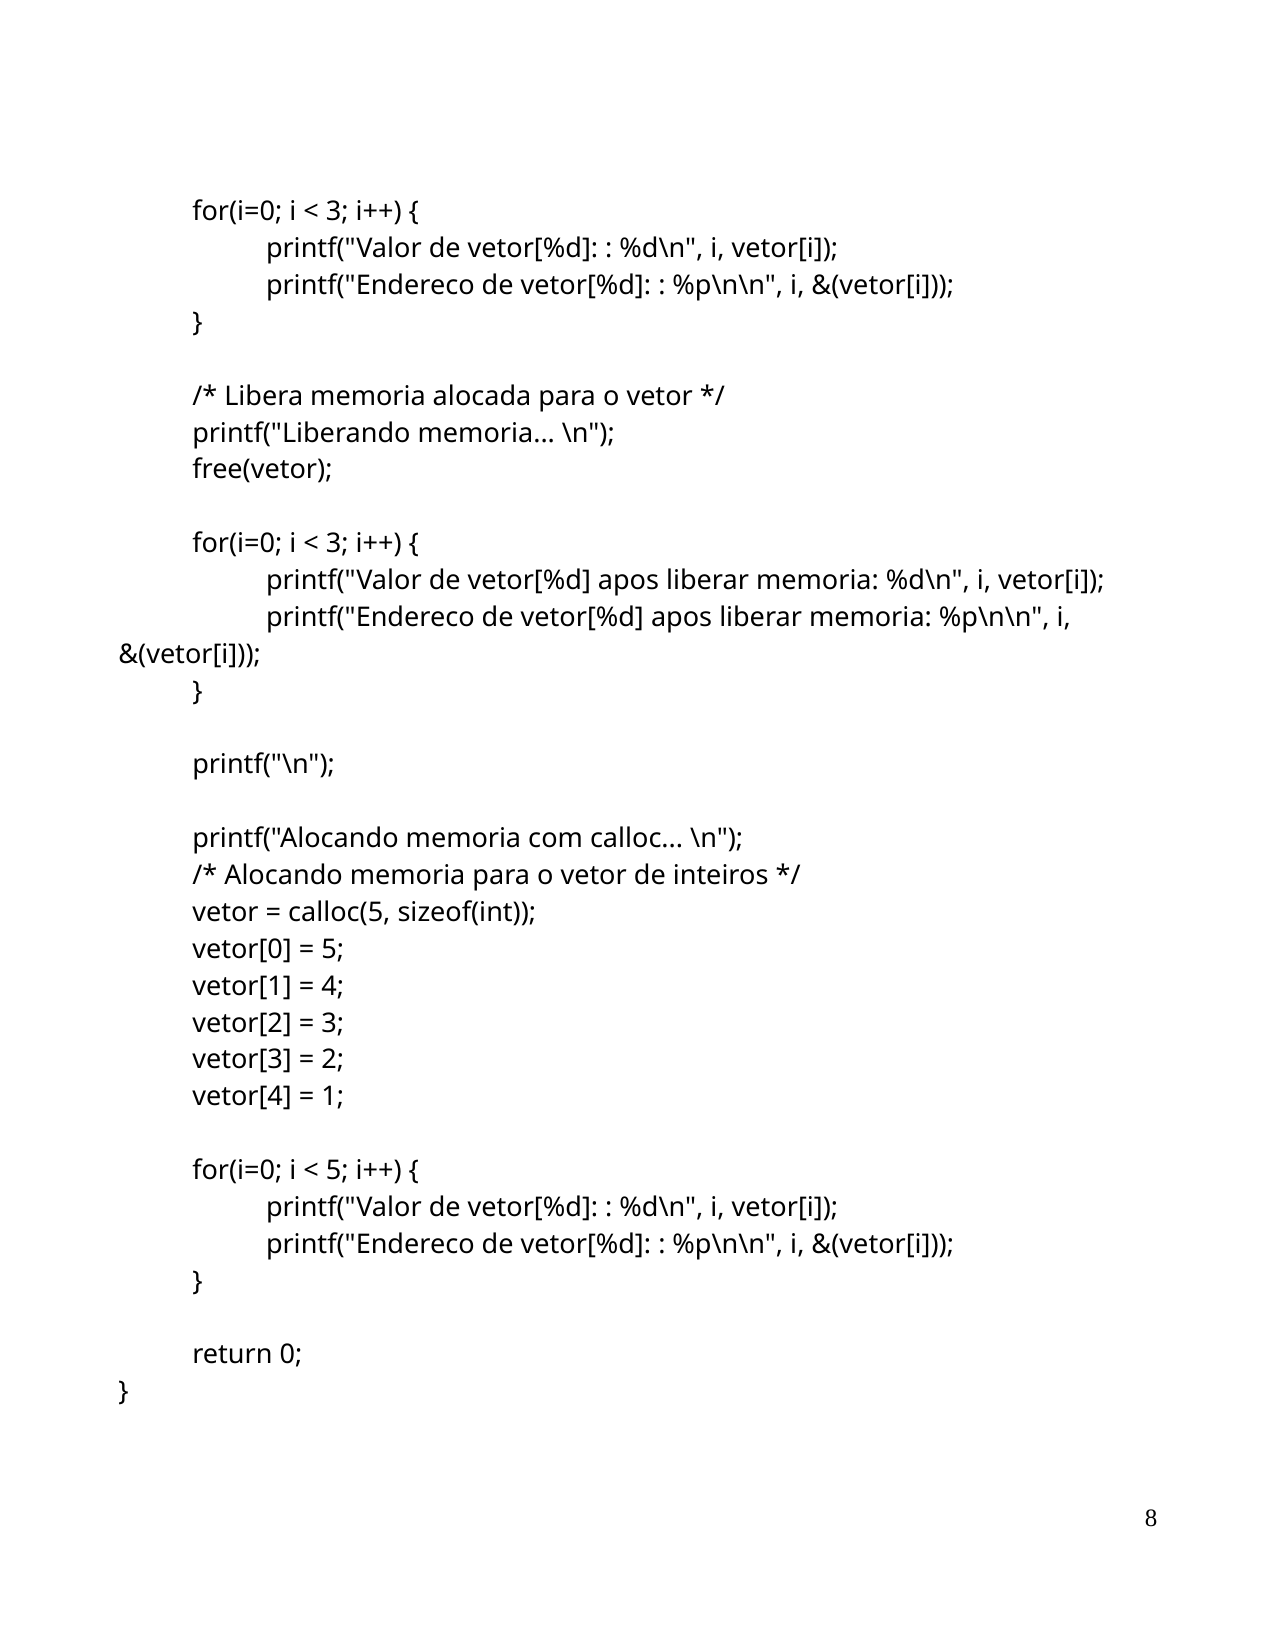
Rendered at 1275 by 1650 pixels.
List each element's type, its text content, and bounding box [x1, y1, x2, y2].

text for(i=0; i < 3; i++) { [118, 192, 1157, 229]
text } [118, 1372, 1157, 1409]
text vetor[2] = 3; [118, 1003, 1157, 1040]
text } [118, 1261, 1157, 1298]
text printf("\n"); [118, 745, 1157, 782]
text /* Libera memoria alocada para o vetor */ [118, 376, 1157, 413]
text printf("Valor de vetor[%d] apos liberar memoria: %d\n", i, vetor[i]); [118, 561, 1157, 597]
text } [118, 302, 1157, 339]
text printf("Valor de vetor[%d]: : %d\n", i, vetor[i]); [118, 1187, 1157, 1224]
text printf("Endereco de vetor[%d] apos liberar memoria: %p\n\n", i, &(vetor[i])); [118, 597, 1157, 671]
text printf("Endereco de vetor[%d]: : %p\n\n", i, &(vetor[i])); [118, 266, 1157, 302]
text printf("Valor de vetor[%d]: : %d\n", i, vetor[i]); [118, 229, 1157, 266]
text printf("Liberando memoria... \n"); [118, 413, 1157, 450]
text for(i=0; i < 5; i++) { [118, 1151, 1157, 1187]
text } [118, 671, 1157, 708]
text /* Alocando memoria para o vetor de inteiros */ [118, 856, 1157, 892]
text vetor = calloc(5, sizeof(int)); [118, 892, 1157, 929]
text for(i=0; i < 3; i++) { [118, 524, 1157, 561]
text return 0; [118, 1335, 1157, 1372]
text free(vetor); [118, 450, 1157, 487]
text printf("Endereco de vetor[%d]: : %p\n\n", i, &(vetor[i])); [118, 1224, 1157, 1261]
text vetor[1] = 4; [118, 966, 1157, 1003]
text printf("Alocando memoria com calloc... \n"); [118, 819, 1157, 856]
text vetor[0] = 5; [118, 929, 1157, 966]
text vetor[3] = 2; [118, 1040, 1157, 1077]
text vetor[4] = 1; [118, 1077, 1157, 1114]
